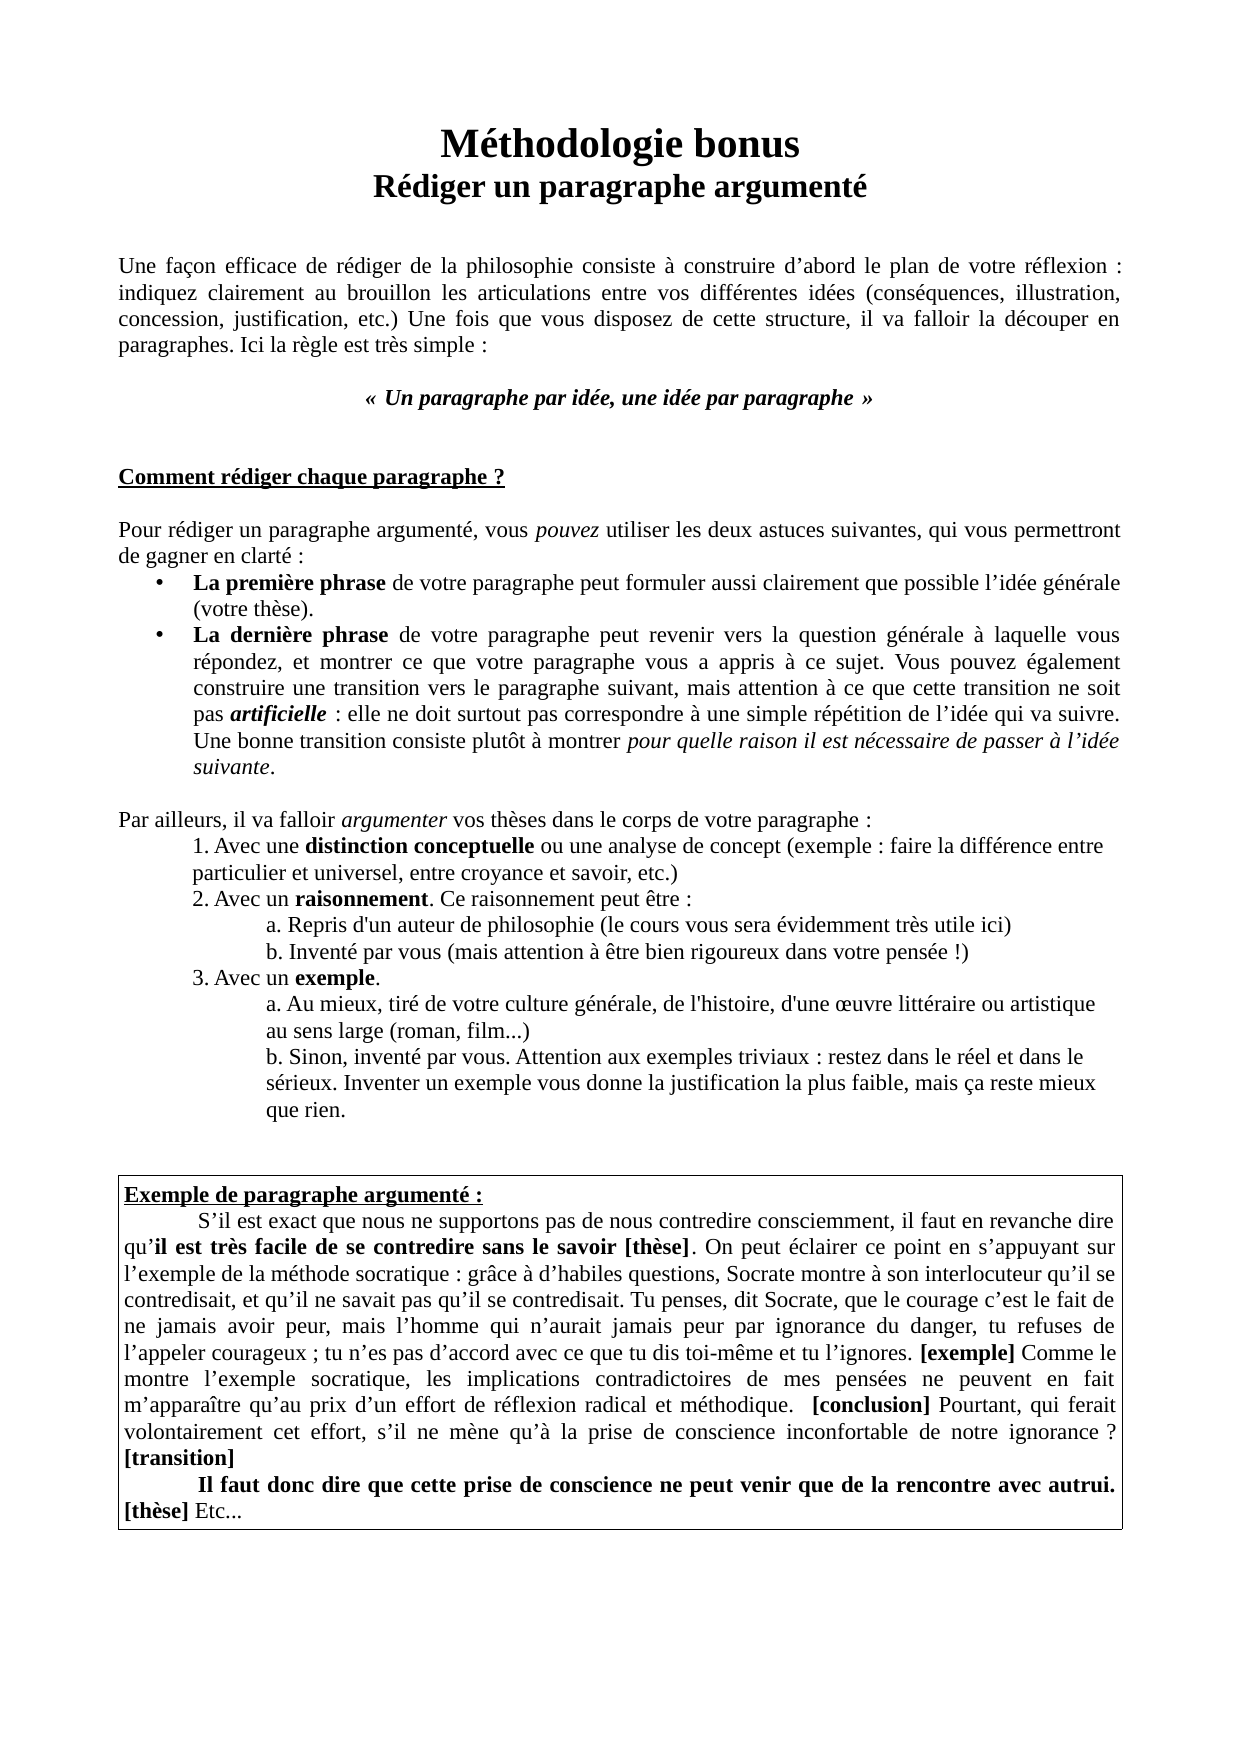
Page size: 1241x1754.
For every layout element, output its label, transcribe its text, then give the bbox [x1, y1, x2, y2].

text b. Sinon, inventé par vous. Attention aux exemples triviaux : restez dans le réel et dans le sérieux. Inventer un exemple vous donne la justification la plus faible, mais ça reste mieux que rien. [266, 1043, 1122, 1122]
text Comment rédiger chaque paragraphe ? [118, 463, 1122, 490]
text Une façon efficace de rédiger de la philosophie consiste à construire d’abord le plan de votre réflexion : indiquez clairement au brouillon les articulations entre vos différentes idées (conséquences, illustration, concession, justification, etc.) Une fois que vous disposez de cette structure, il va falloir la découper en paragraphes. Ici la règle est très simple : [118, 252, 1122, 358]
table_header Exemple de paragraphe argumenté : S’il est exact que nous ne supportons pas de nous contredire consciemment, il faut en revanche dire qu’il est très facile de se contredire sans le savoir [thèse]. On peut éclairer ce point en s’appuyant sur l’exemple de la méthode socratique : grâce à d’habiles questions, Socrate montre à son interlocuteur qu’il se contredisait, et qu’il ne savait pas qu’il se contredisait. Tu penses, dit Socrate, que le courage c’est le fait de ne jamais avoir peur, mais l’homme qui n’aurait jamais peur par ignorance du danger, tu refuses de l’appeler courageux ; tu n’es pas d’accord avec ce que tu dis toi-même et tu l’ignores. [exemple] Comme le montre l’exemple socratique, les implications contradictoires de mes pensées ne peuvent en fait m’apparaître qu’au prix d’un effort de réflexion radical et méthodique. [conclusion] Pourtant, qui ferait volontairement cet effort, s’il ne mène qu’à la prise de conscience inconfortable de notre ignorance ? [transition] Il faut donc dire que cette prise de conscience ne peut venir que de la rencontre avec autrui. [thèse] Etc... [119, 1176, 1122, 1529]
text Pour rédiger un paragraphe argumenté, vous pouvez utiliser les deux astuces suivantes, qui vous permettront de gagner en clarté : [118, 516, 1122, 569]
list La première phrase de votre paragraphe peut formuler aussi clairement que possible l’idée générale (votre thèse). [156, 569, 1122, 621]
text b. Inventé par vous (mais attention à être bien rigoureux dans votre pensée !) [118, 938, 1122, 964]
text 3. Avec un exemple. [192, 964, 1122, 990]
text « Un paragraphe par idée, une idée par paragraphe » [118, 384, 1122, 411]
text Méthodologie bonus [118, 118, 1122, 166]
text 1. Avec une distinction conceptuelle ou une analyse de concept (exemple : faire la différence entre particulier et universel, entre croyance et savoir, etc.) [192, 832, 1122, 885]
text Par ailleurs, il va falloir argumenter vos thèses dans le corps de votre paragraphe : [118, 806, 1122, 832]
text Rédiger un paragraphe argumenté [118, 166, 1122, 204]
text a. Au mieux, tiré de votre culture générale, de l'histoire, d'une œuvre littéraire ou artistique au sens large (roman, film...) [266, 990, 1122, 1043]
text 2. Avec un raisonnement. Ce raisonnement peut être : [192, 885, 1122, 911]
text a. Repris d'un auteur de philosophie (le cours vous sera évidemment très utile ici) [118, 911, 1122, 938]
list La dernière phrase de votre paragraphe peut revenir vers la question générale à laquelle vous répondez, et montrer ce que votre paragraphe vous a appris à ce sujet. Vous pouvez également construire une transition vers le paragraphe suivant, mais attention à ce que cette transition ne soit pas artificielle : elle ne doit surtout pas correspondre à une simple répétition de l’idée qui va suivre. Une bonne transition consiste plutôt à montrer pour quelle raison il est nécessaire de passer à l’idée suivante. [156, 621, 1122, 779]
